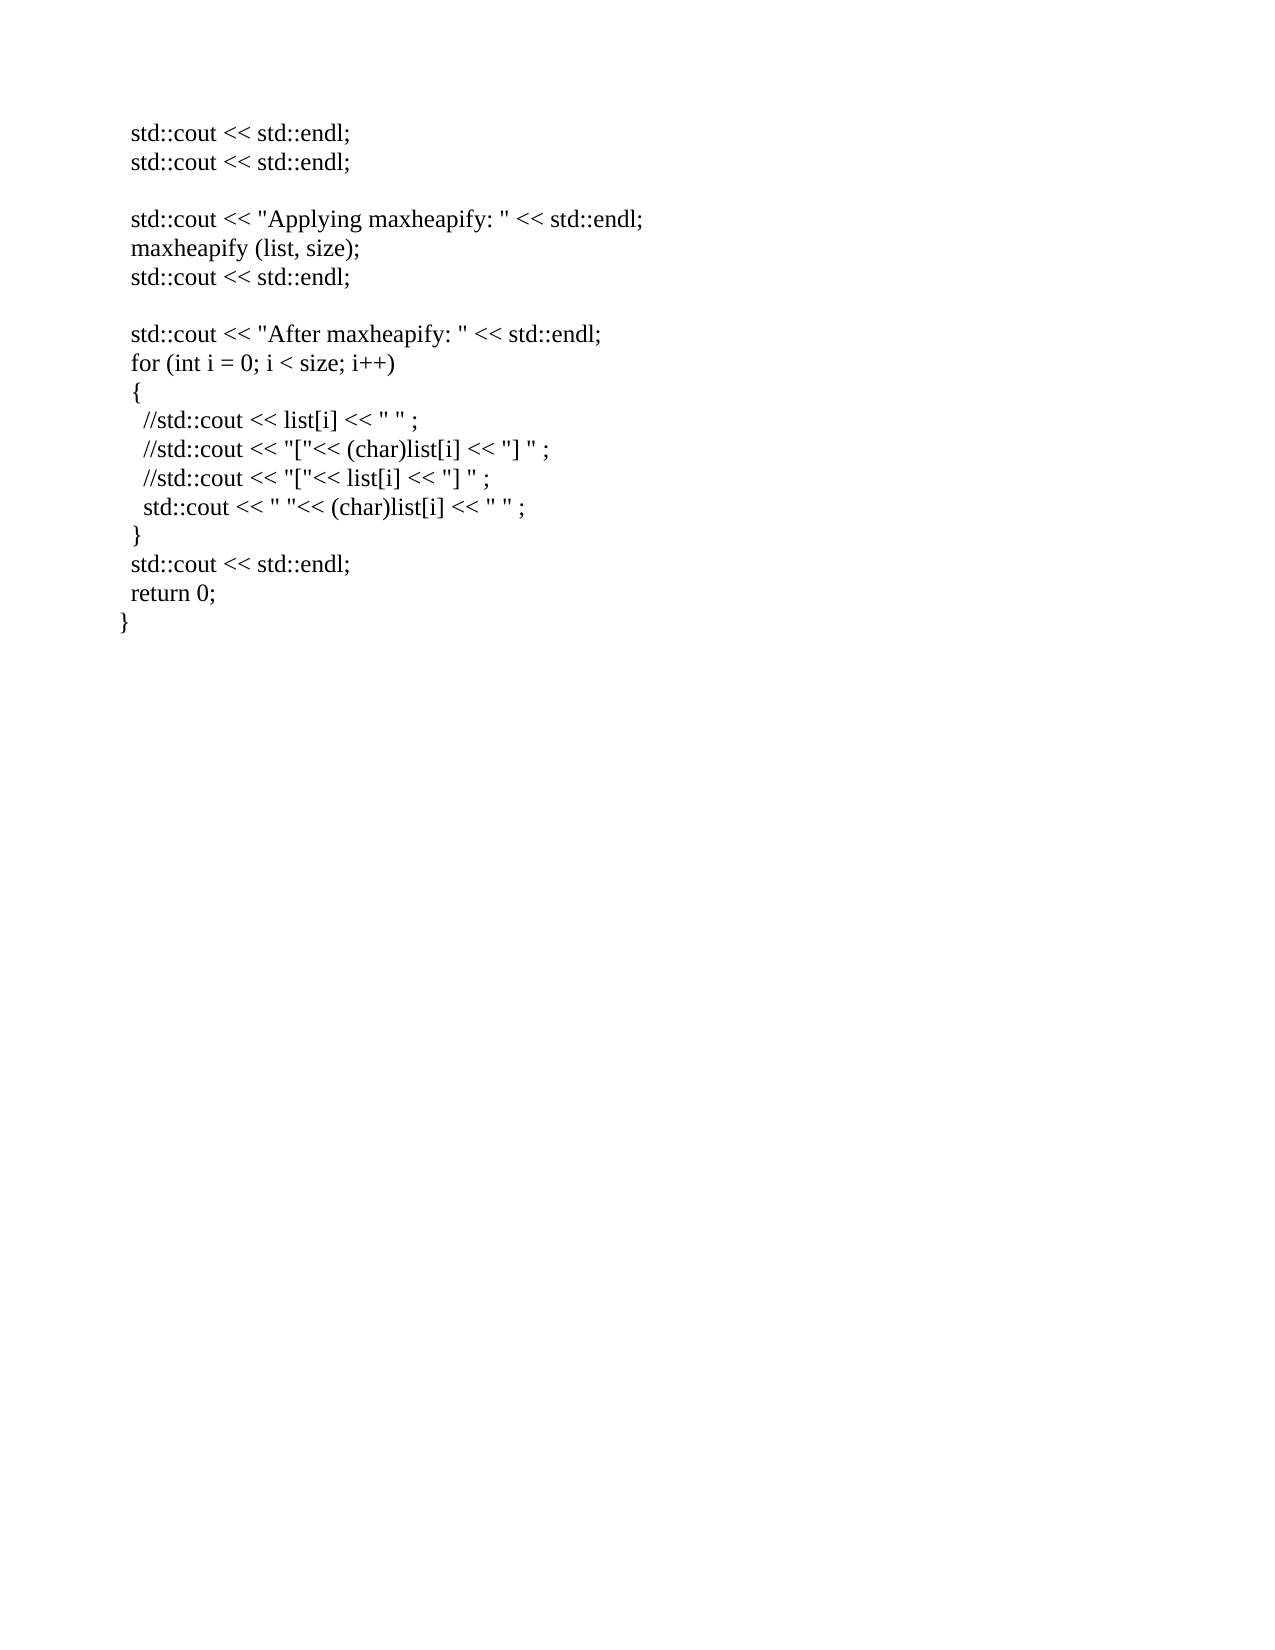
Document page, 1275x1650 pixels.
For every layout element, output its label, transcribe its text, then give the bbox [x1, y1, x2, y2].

text maxheapify (list, size); [118, 233, 1157, 262]
text std::cout << std::endl; [118, 118, 1157, 147]
text } [118, 607, 1157, 636]
text std::cout << std::endl; [118, 549, 1157, 578]
text std::cout << "Applying maxheapify: " << std::endl; [118, 204, 1157, 233]
text std::cout << " "<< (char)list[i] << " " ; [118, 492, 1157, 521]
text } [118, 521, 1157, 549]
text return 0; [118, 578, 1157, 607]
text { [118, 377, 1157, 406]
text //std::cout << "["<< list[i] << "] " ; [118, 463, 1157, 492]
text //std::cout << list[i] << " " ; [118, 406, 1157, 434]
text std::cout << std::endl; [118, 262, 1157, 291]
text //std::cout << "["<< (char)list[i] << "] " ; [118, 434, 1157, 463]
text std::cout << "After maxheapify: " << std::endl; [118, 319, 1157, 348]
text for (int i = 0; i < size; i++) [118, 348, 1157, 377]
text std::cout << std::endl; [118, 147, 1157, 176]
